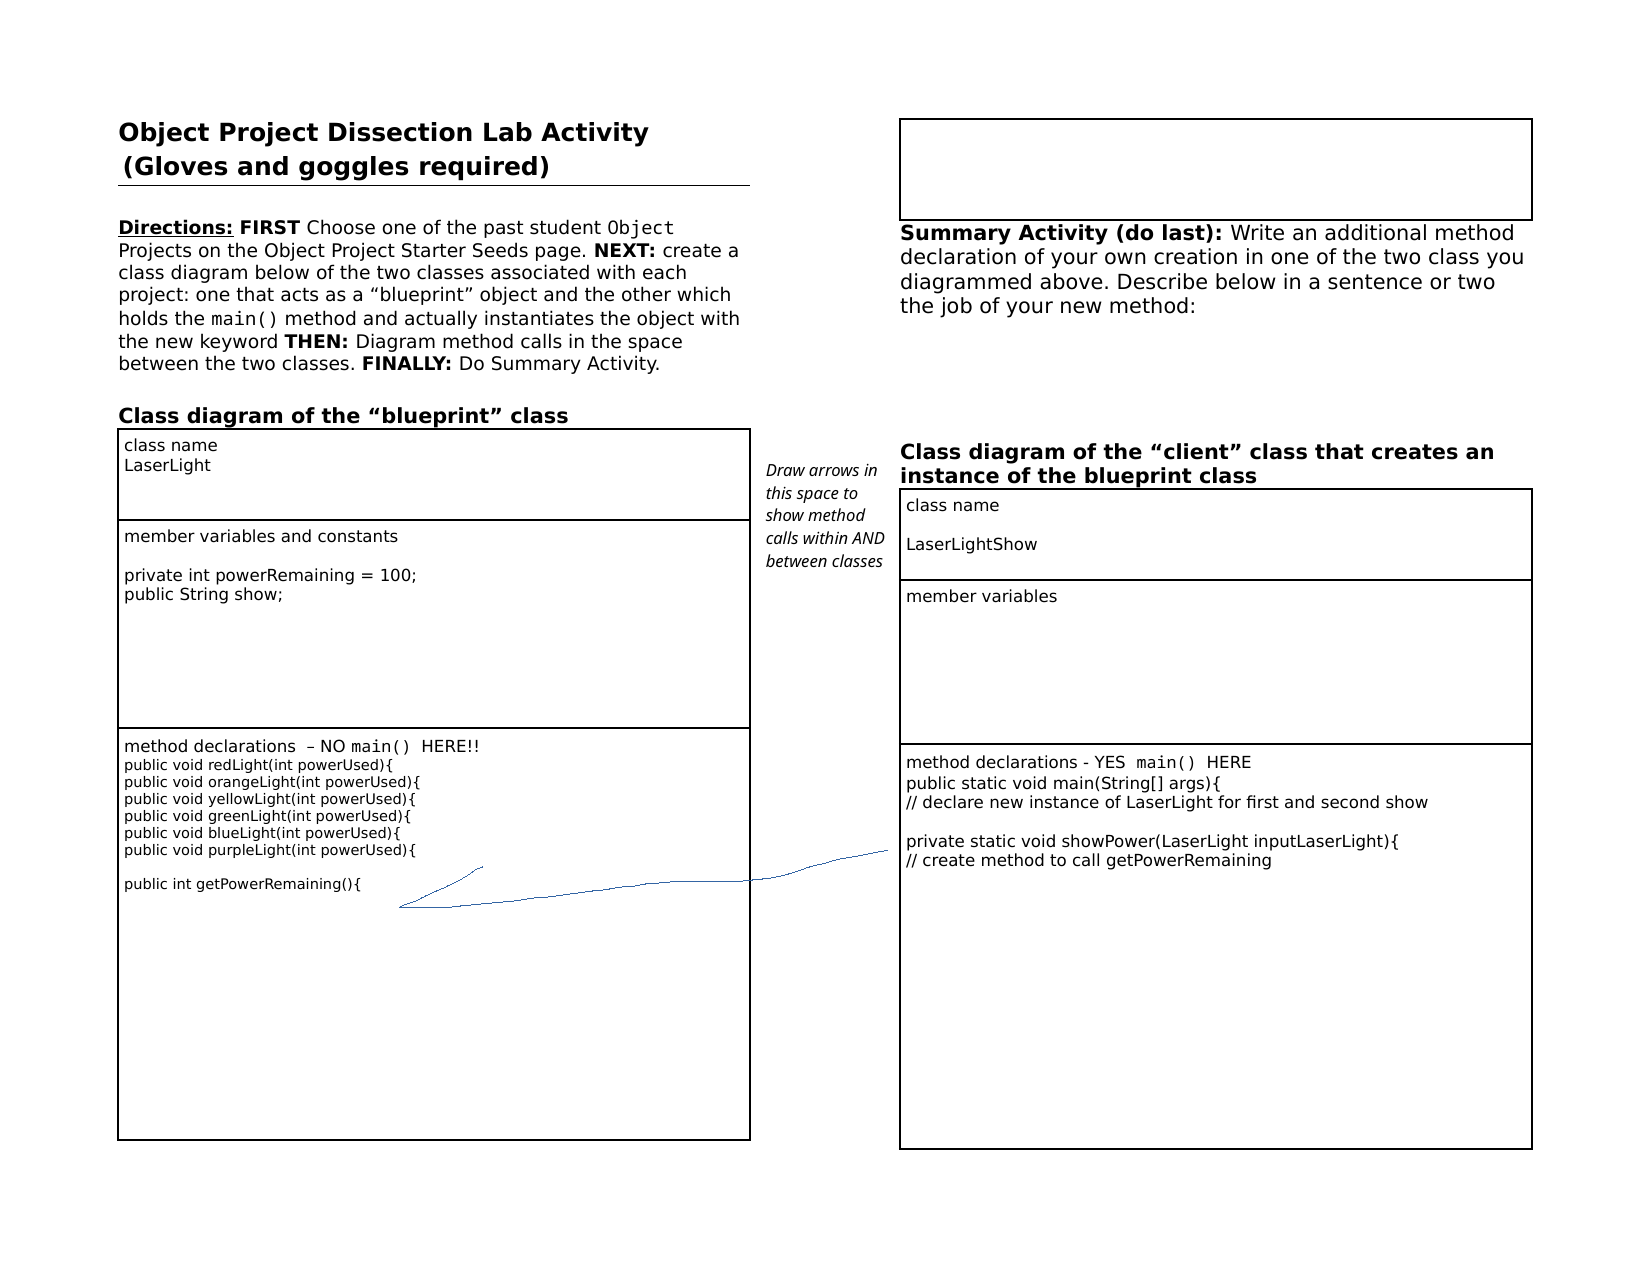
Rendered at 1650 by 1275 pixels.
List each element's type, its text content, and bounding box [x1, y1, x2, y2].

table_header class name LaserLight [119, 430, 749, 519]
table_cell method declarations - YES main() HERE public static void main(String[] args){ // declare new instance of LaserLight for first and second show private static void showPower(LaserLight inputLaserLight){ // create method to call getPowerRemaining [901, 745, 1531, 1148]
table_cell [901, 120, 1531, 219]
table_cell method declarations – NO main() HERE!! public void redLight(int powerUsed){ public void orangeLight(int powerUsed){ public void yellowLight(int powerUsed){ public void greenLight(int powerUsed){ public void blueLight(int powerUsed){ public void purpleLight(int powerUsed){ public int getPowerRemaining(){ [119, 729, 749, 1139]
table_header class name LaserLightShow [901, 490, 1531, 579]
table_cell member variables [901, 581, 1531, 743]
text Summary Activity (do last): Write an additional method declaration of your own creation in one of the two class you diagrammed above. Describe below in a sentence or two the job of your new method: [900, 221, 1532, 318]
text Object Project Dissection Lab Activity [118, 118, 750, 147]
text Class diagram of the “blueprint” class [118, 404, 750, 428]
table_cell member variables and constants private int powerRemaining = 100; public String show; [119, 521, 749, 727]
text (Gloves and goggles required) [118, 147, 750, 185]
text Class diagram of the “client” class that creates an instance of the blueprint class [900, 440, 1532, 488]
text Directions: FIRST Choose one of the past student Object Projects on the Object Project Starter Seeds page. NEXT: create a class diagram below of the two classes associated with each project: one that acts as a “blueprint” object and the other which holds the main() method and actually instantiates the object with the new keyword THEN: Diagram method calls in the space between the two classes. FINALLY: Do Summary Activity. [118, 214, 750, 375]
